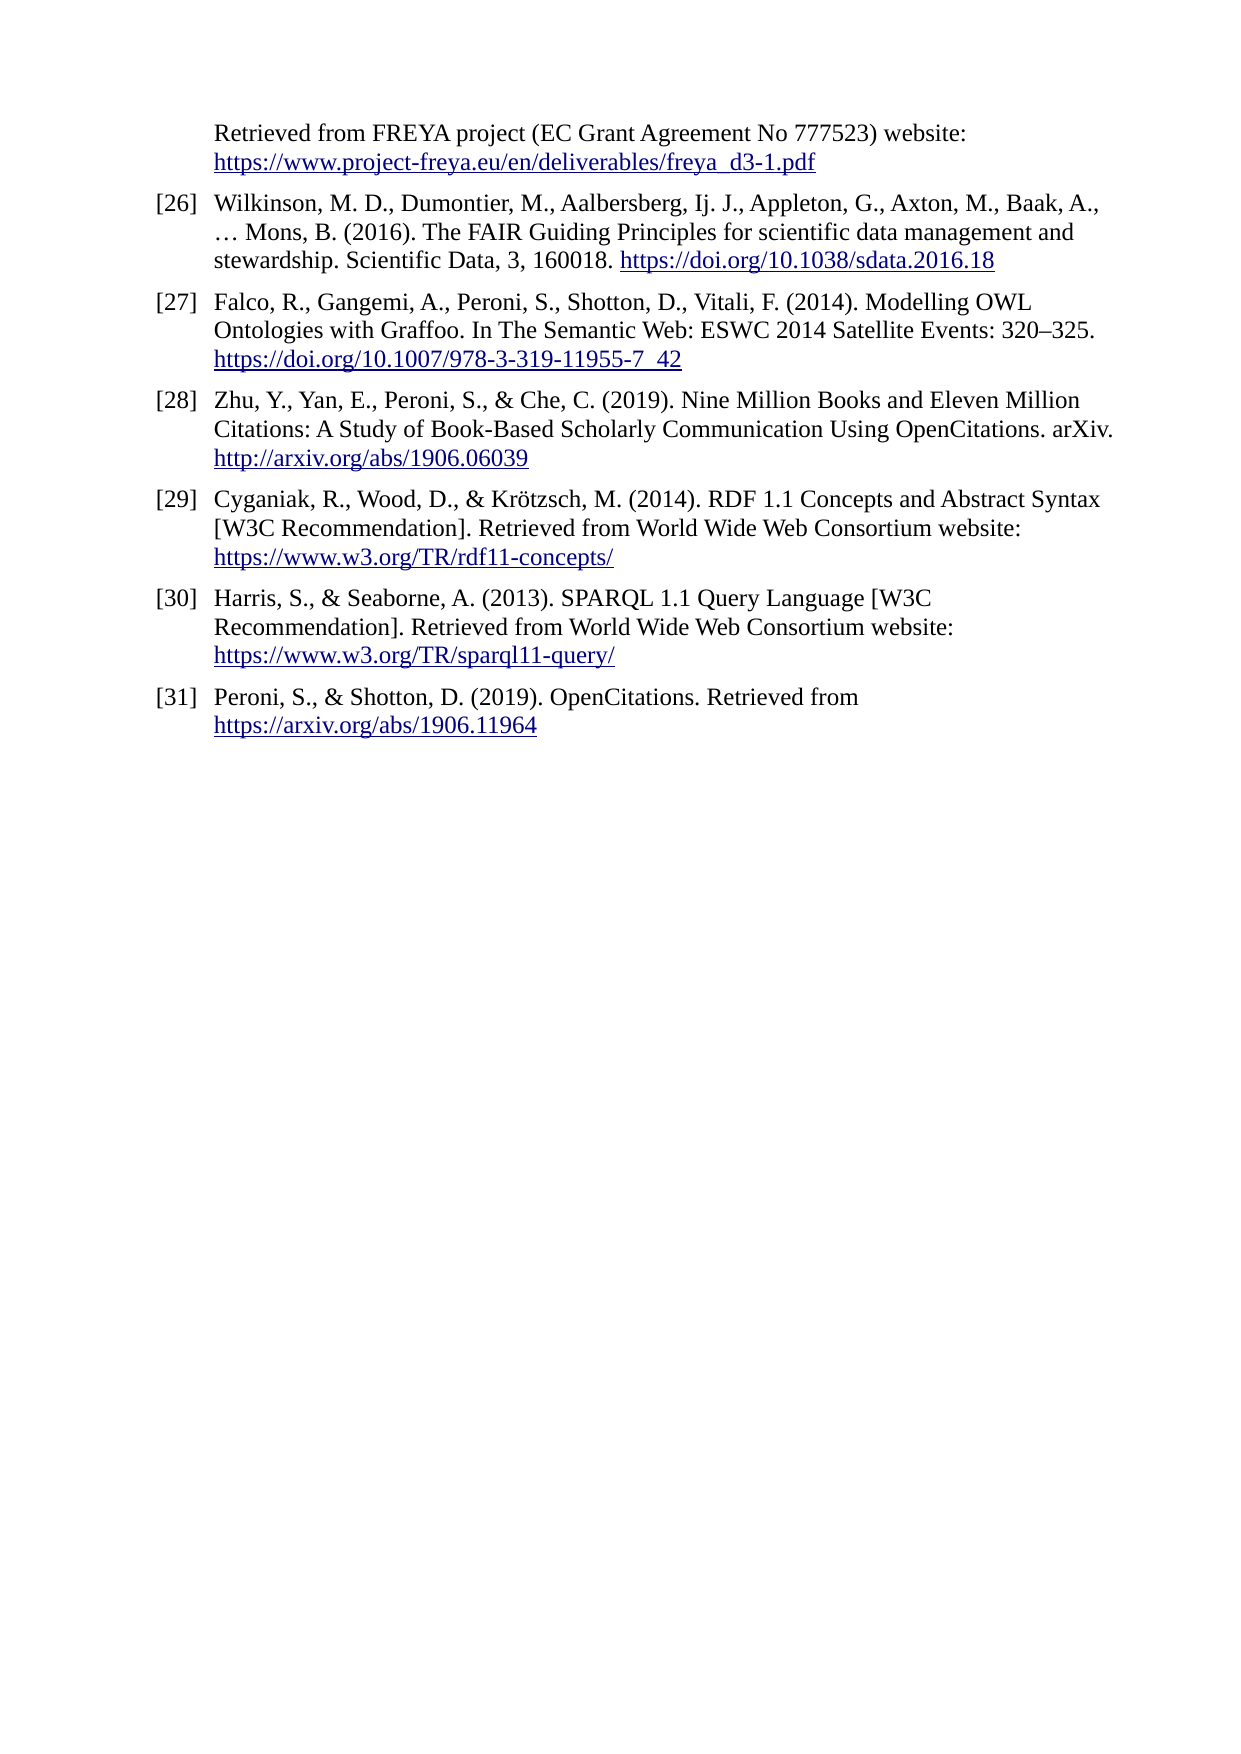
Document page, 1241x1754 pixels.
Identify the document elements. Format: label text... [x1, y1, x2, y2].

list Harris, S., & Seaborne, A. (2013). SPARQL 1.1 Query Language [W3C Recommendation]. Retrieved from World Wide Web Consortium website: https://www.w3.org/TR/sparql11-query/ [156, 583, 1122, 669]
list Retrieved from FREYA project (EC Grant Agreement No 777523) website: https://www.project-freya.eu/en/deliverables/freya_d3-1.pdf [156, 118, 1122, 176]
list Cyganiak, R., Wood, D., & Krötzsch, M. (2014). RDF 1.1 Concepts and Abstract Syntax [W3C Recommendation]. Retrieved from World Wide Web Consortium website: https://www.w3.org/TR/rdf11-concepts/ [156, 484, 1122, 571]
list Falco, R., Gangemi, A., Peroni, S., Shotton, D., Vitali, F. (2014). Modelling OWL Ontologies with Graffoo. In The Semantic Web: ESWC 2014 Satellite Events: 320–325. https://doi.org/10.1007/978-3-319-11955-7_42 [156, 287, 1122, 373]
list Wilkinson, M. D., Dumontier, M., Aalbersberg, Ij. J., Appleton, G., Axton, M., Baak, A., … Mons, B. (2016). The FAIR Guiding Principles for scientific data management and stewardship. Scientific Data, 3, 160018. https://doi.org/10.1038/sdata.2016.18 [156, 188, 1122, 274]
list Zhu, Y., Yan, E., Peroni, S., & Che, C. (2019). Nine Million Books and Eleven Million Citations: A Study of Book-Based Scholarly Communication Using OpenCitations. arXiv. http://arxiv.org/abs/1906.06039 [156, 386, 1122, 472]
list Peroni, S., & Shotton, D. (2019). OpenCitations. Retrieved from https://arxiv.org/abs/1906.11964 [156, 682, 1122, 739]
